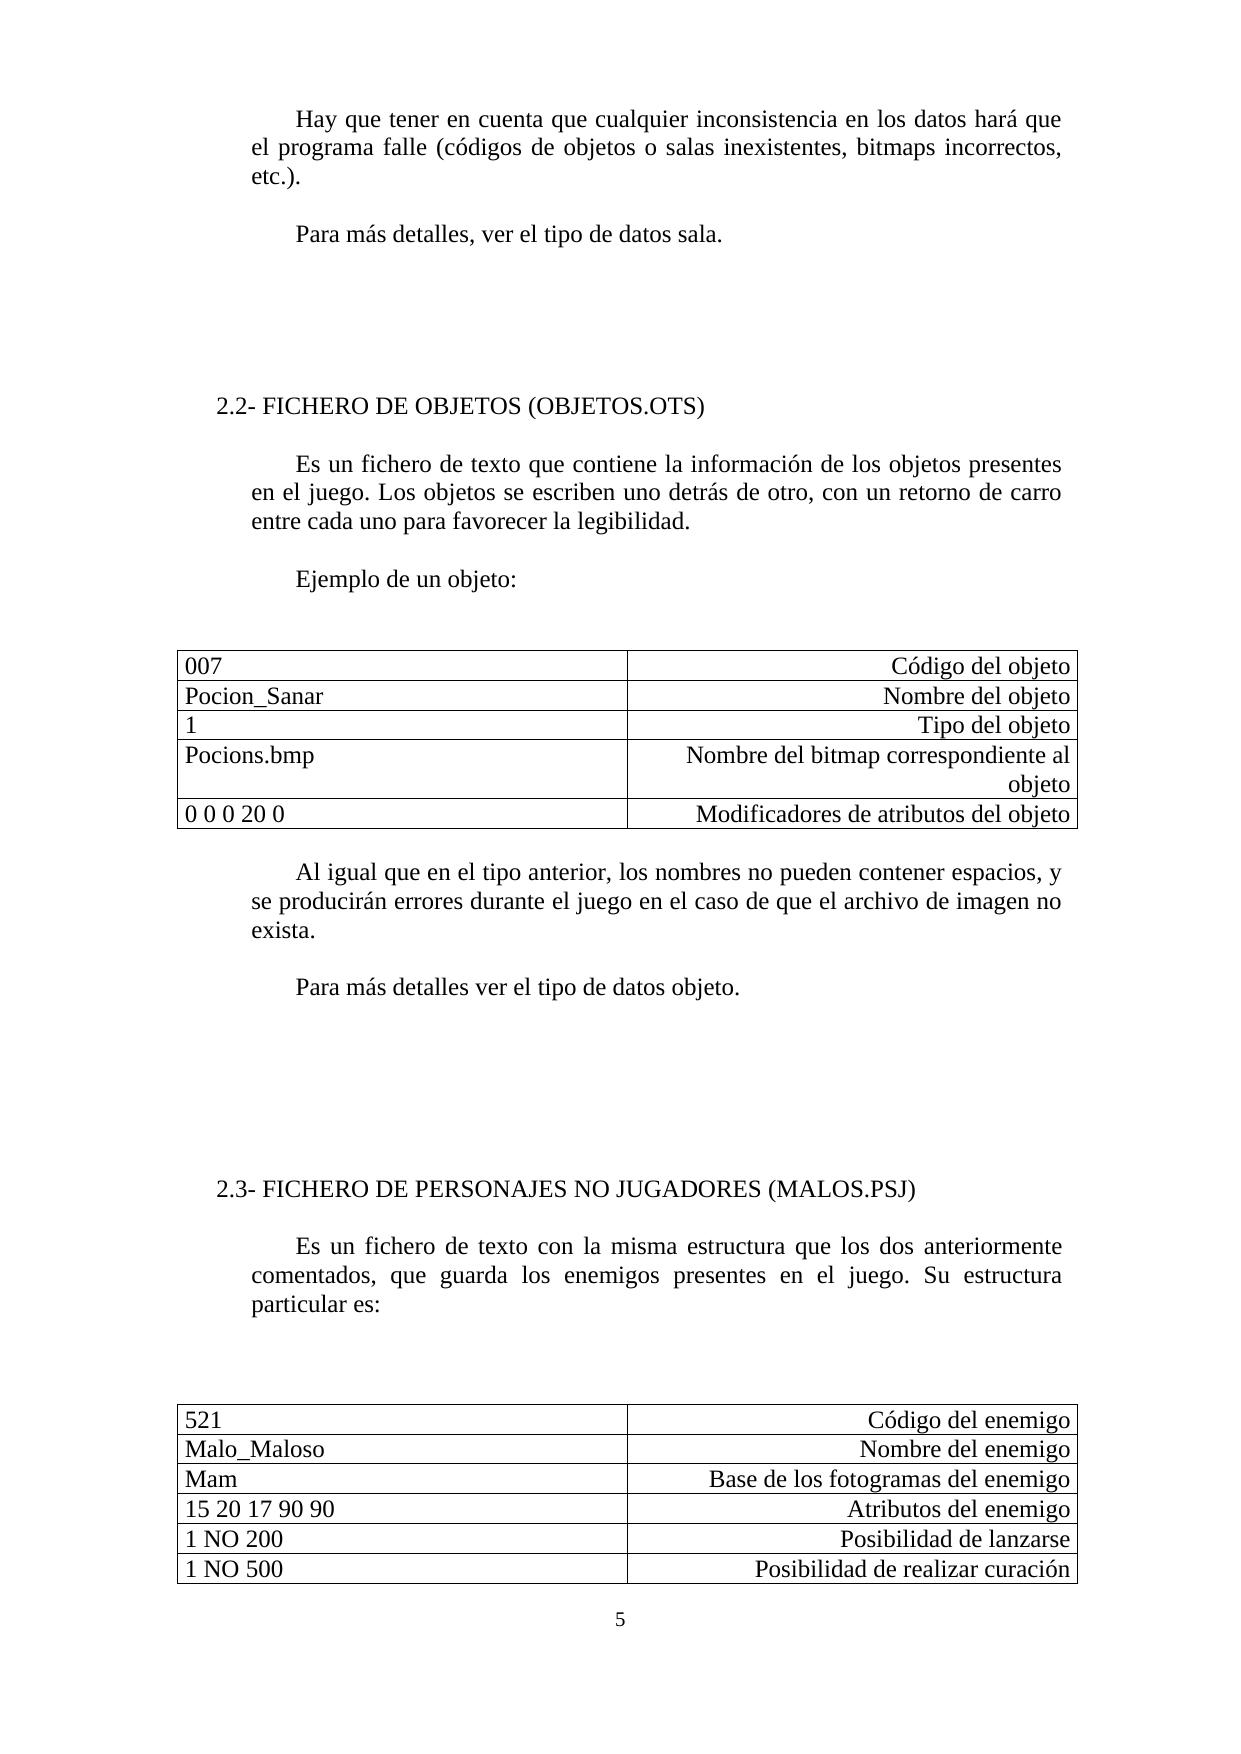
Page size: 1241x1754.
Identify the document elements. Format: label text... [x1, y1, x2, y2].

text Es un fichero de texto con la misma estructura que los dos anteriormente comentados, que guarda los enemigos presentes en el juego. Su estructura particular es: [251, 1231, 1063, 1317]
table_header 007 [178, 651, 627, 680]
text Hay que tener en cuenta que cualquier inconsistencia en los datos hará que el programa falle (códigos de objetos o salas inexistentes, bitmaps incorrectos, etc.). [251, 104, 1063, 190]
text Para más detalles, ver el tipo de datos sala. [251, 219, 1063, 247]
table_cell Tipo del objeto [628, 711, 1077, 739]
table_cell Posibilidad de realizar curación [628, 1554, 1077, 1582]
table_cell Nombre del bitmap correspondiente al objeto [628, 740, 1077, 798]
text Es un fichero de texto que contiene la información de los objetos presentes en el juego. Los objetos se escriben uno detrás de otro, con un retorno de carro entre cada uno para favorecer la legibilidad. [251, 449, 1063, 535]
table_cell Pocions.bmp [178, 740, 627, 798]
table_cell 1 NO 500 [178, 1554, 627, 1582]
text Para más detalles ver el tipo de datos objeto. [251, 972, 1063, 1001]
subtitle 2.2- FICHERO DE OBJETOS (OBJETOS.OTS) [177, 391, 1063, 420]
table_cell Pocion_Sanar [178, 681, 627, 709]
table_cell 1 [178, 711, 627, 739]
table_cell Atributos del enemigo [628, 1494, 1077, 1523]
text Ejemplo de un objeto: [251, 564, 1063, 592]
table_cell Base de los fotogramas del enemigo [628, 1464, 1077, 1493]
table_header 521 [178, 1405, 627, 1433]
table_header Código del enemigo [628, 1405, 1077, 1433]
table_cell Posibilidad de lanzarse [628, 1524, 1077, 1553]
table_cell 15 20 17 90 90 [178, 1494, 627, 1523]
subtitle 2.3- FICHERO DE PERSONAJES NO JUGADORES (MALOS.PSJ) [177, 1174, 1063, 1202]
table_cell Mam [178, 1464, 627, 1493]
table_cell Nombre del enemigo [628, 1435, 1077, 1463]
table_cell Modificadores de atributos del objeto [628, 799, 1077, 828]
table_cell 0 0 0 20 0 [178, 799, 627, 828]
table_cell 1 NO 200 [178, 1524, 627, 1553]
text Al igual que en el tipo anterior, los nombres no pueden contener espacios, y se producirán errores durante el juego en el caso de que el archivo de imagen no exista. [251, 857, 1063, 944]
table_header Código del objeto [628, 651, 1077, 680]
table_cell Malo_Maloso [178, 1435, 627, 1463]
table_cell Nombre del objeto [628, 681, 1077, 709]
